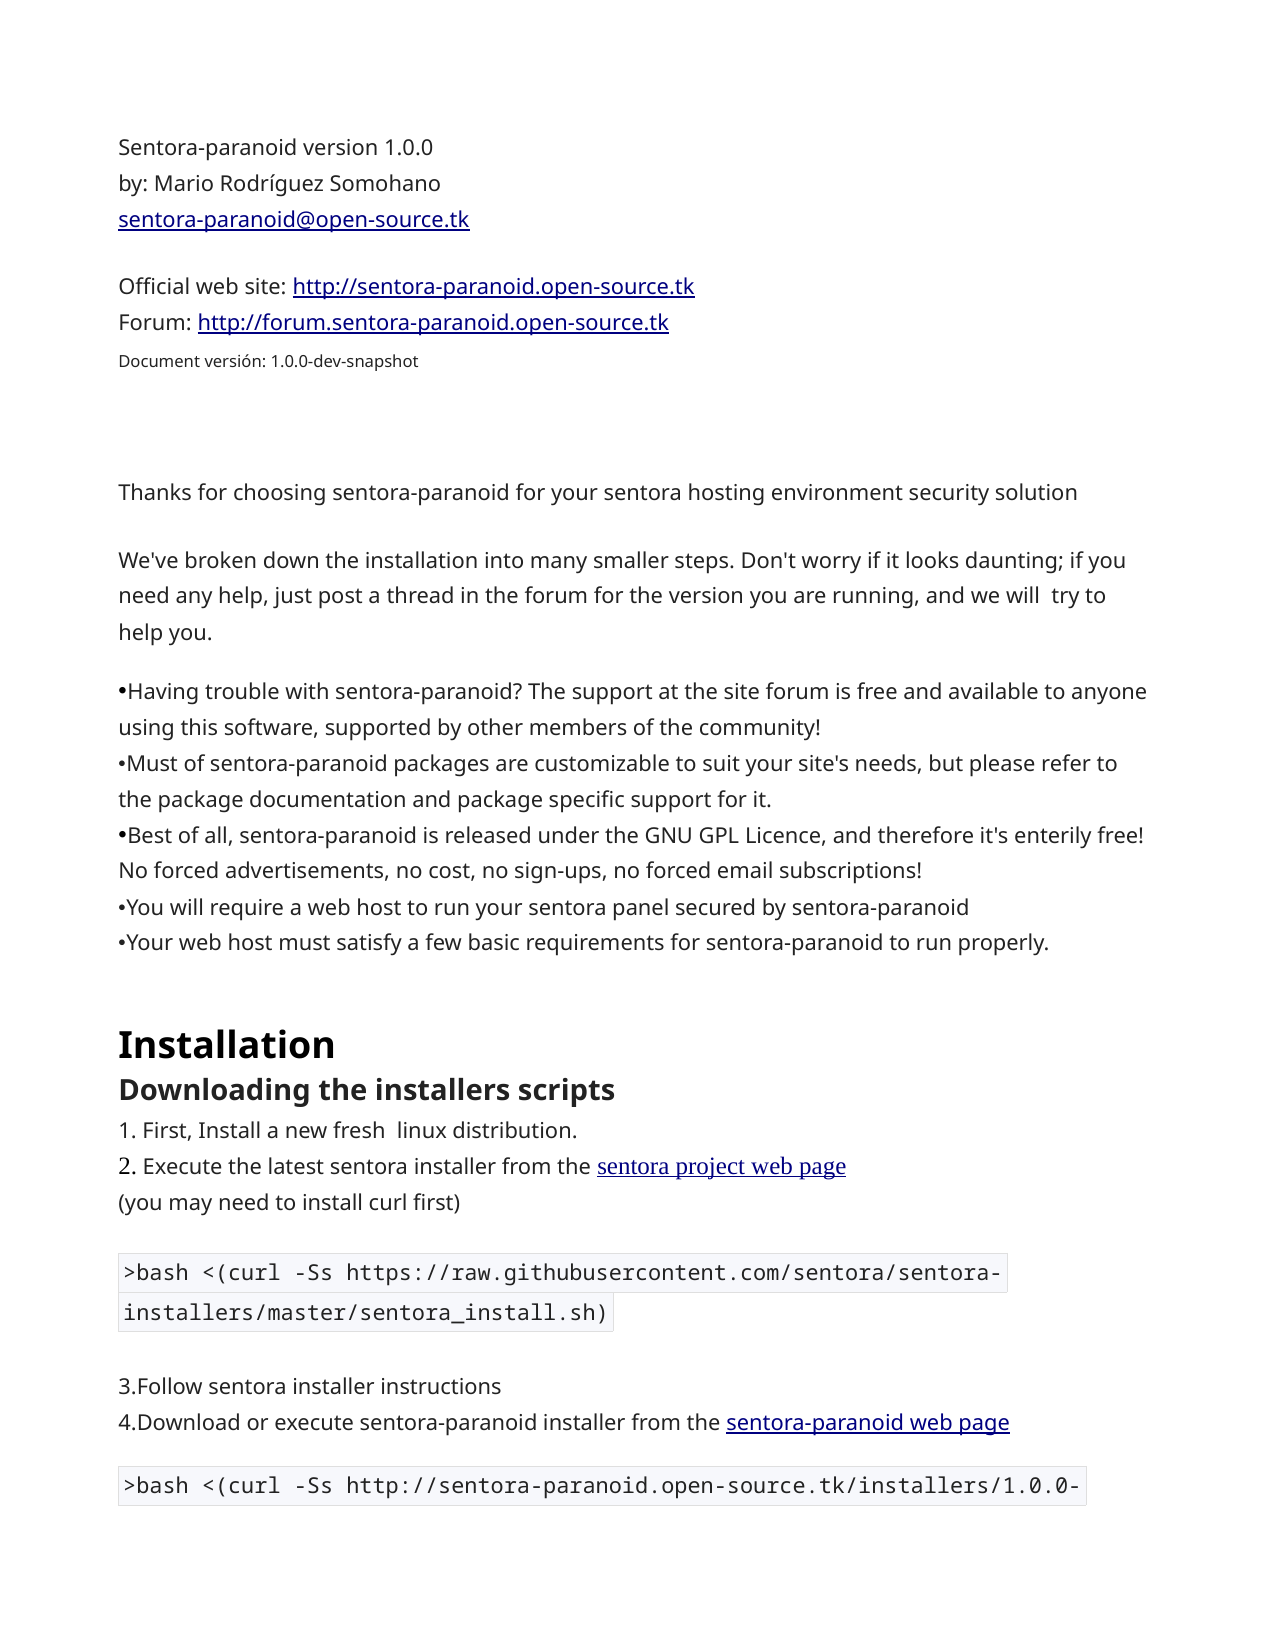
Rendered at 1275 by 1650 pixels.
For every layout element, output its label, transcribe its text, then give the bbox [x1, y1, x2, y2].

list Follow sentora installer instructions [118, 1365, 1157, 1401]
list Download or execute sentora-paranoid installer from the sentora-paranoid web page [118, 1401, 1157, 1437]
text Sentora-paranoid version 1.0.0 by: Mario Rodríguez Somohano sentora-paranoid@open-source.tk [118, 126, 1157, 234]
text >bash <(curl -Ss http://sentora-paranoid.open-source.tk/installers/1.0.0- [119, 1467, 1086, 1505]
subtitle Installation [118, 1018, 1157, 1069]
text >bash <(curl -Ss https://raw.githubusercontent.com/sentora/sentora-installers/master/sentora_install.sh) [119, 1293, 613, 1331]
list Your web host must satisfy a few basic requirements for sentora-paranoid to run properly. [118, 921, 1157, 957]
list Must of sentora-paranoid packages are customizable to suit your site's needs, but please refer to the package documentation and package specific support for it. [118, 742, 1157, 813]
text >bash <(curl -Ss https://raw.githubusercontent.com/sentora/sentora-installers/master/sentora_install.sh) [614, 1253, 1157, 1331]
list Best of all, sentora-paranoid is released under the GNU GPL Licence, and therefore it's enterily free! No forced advertisements, no cost, no sign-ups, no forced email subscriptions! [118, 813, 1157, 885]
list Having trouble with sentora-paranoid? The support at the site forum is free and available to anyone using this software, supported by other members of the community! [118, 670, 1157, 742]
text (you may need to install curl first) [118, 1181, 1157, 1217]
text Thanks for choosing sentora-paranoid for your sentora hosting environment security solution [118, 471, 1157, 507]
text [1087, 1466, 1157, 1505]
text Official web site: http://sentora-paranoid.open-source.tk Forum: http://forum.sentora-paranoid.open-source.tk Document versión: 1.0.0-dev-snapshot [118, 265, 1157, 373]
list Execute the latest sentora installer from the sentora project web page [118, 1145, 1157, 1181]
text We've broken down the installation into many smaller steps. Don't worry if it looks daunting; if you need any help, just post a thread in the forum for the version you are running, and we will try to help you. [118, 538, 1157, 646]
list First, Install a new fresh linux distribution. [118, 1109, 1157, 1145]
text >bash <(curl -Ss https://raw.githubusercontent.com/sentora/sentora-installers/master/sentora_install.sh) [119, 1254, 1007, 1292]
subtitle Downloading the installers scripts [118, 1069, 1157, 1109]
list You will require a web host to run your sentora panel secured by sentora-paranoid [118, 885, 1157, 921]
